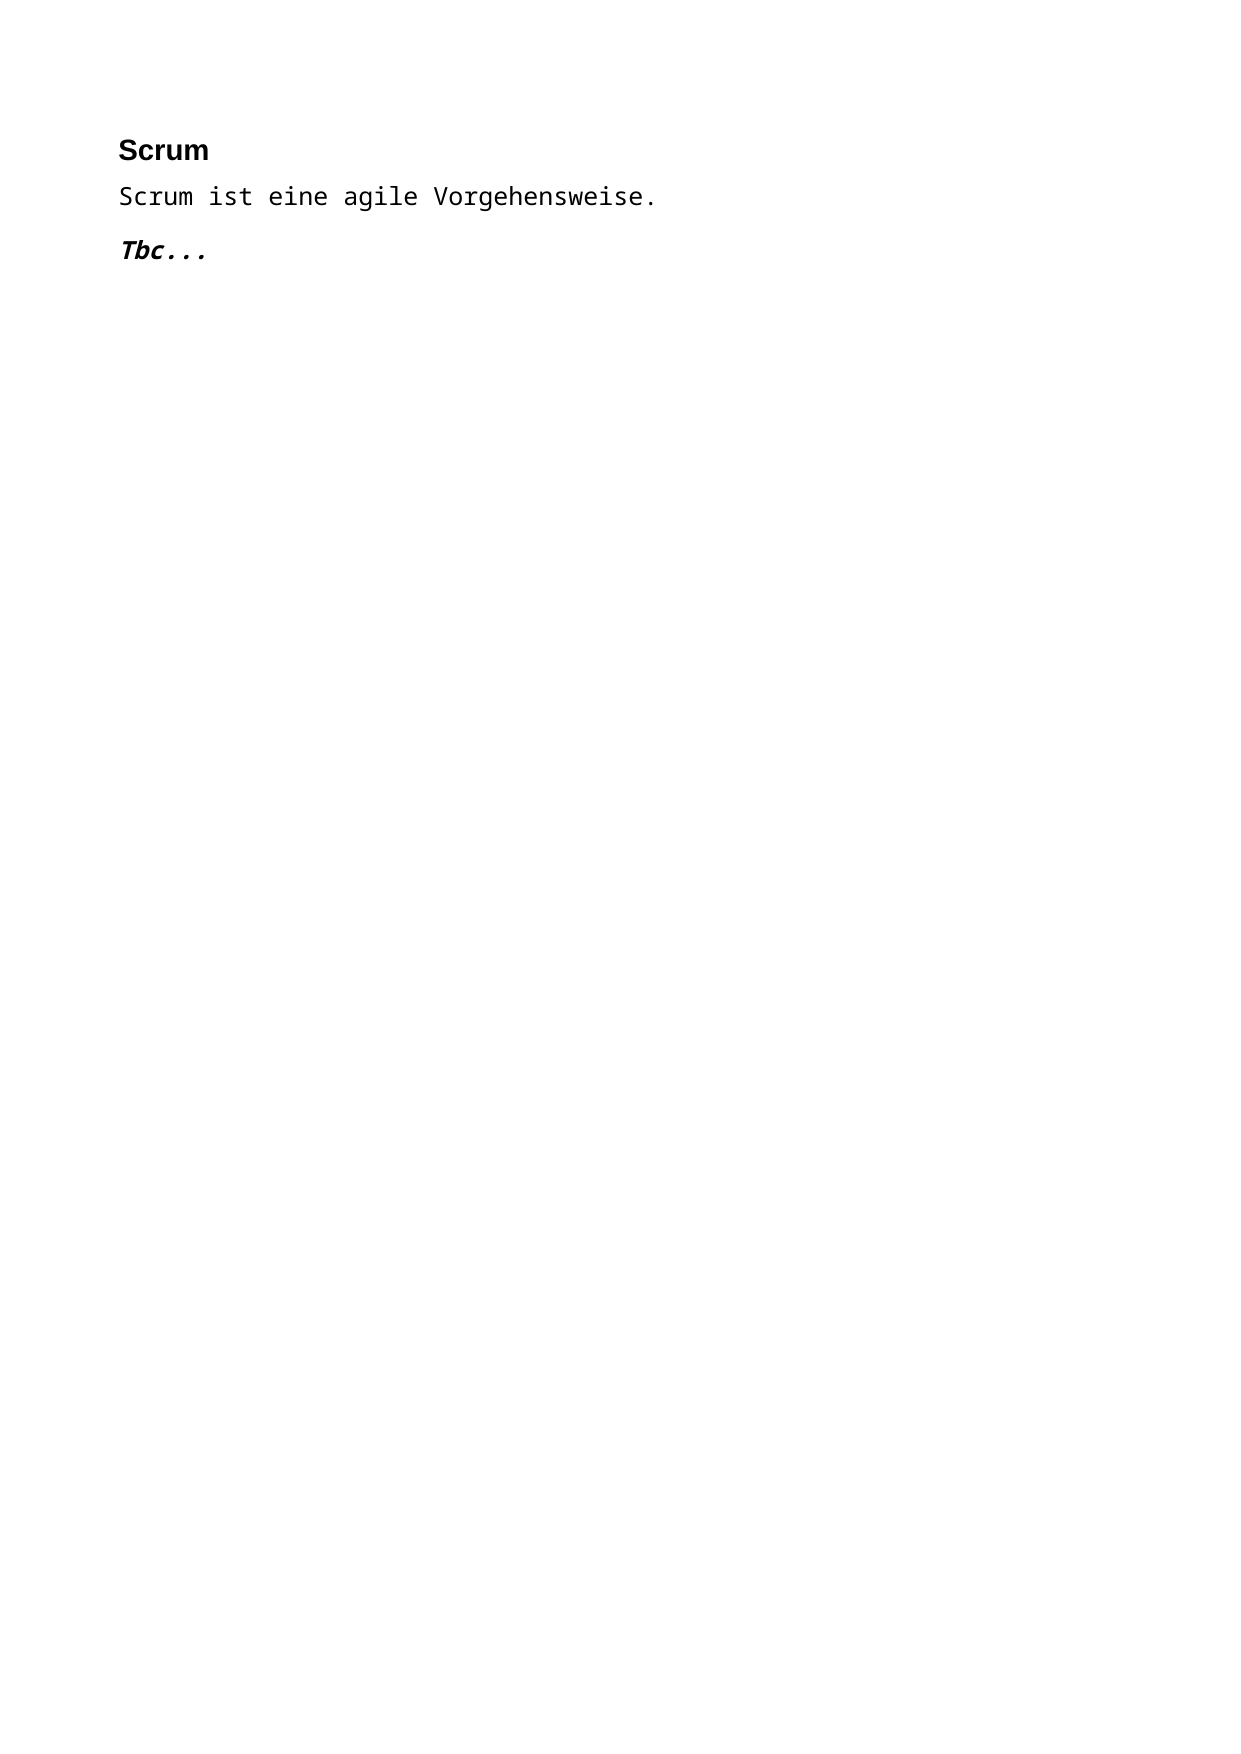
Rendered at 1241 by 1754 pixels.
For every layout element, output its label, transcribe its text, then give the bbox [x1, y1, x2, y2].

subtitle Scrum [118, 133, 1122, 166]
text Scrum ist eine agile Vorgehensweise. [118, 179, 1122, 213]
text Tbc... [118, 233, 1122, 267]
